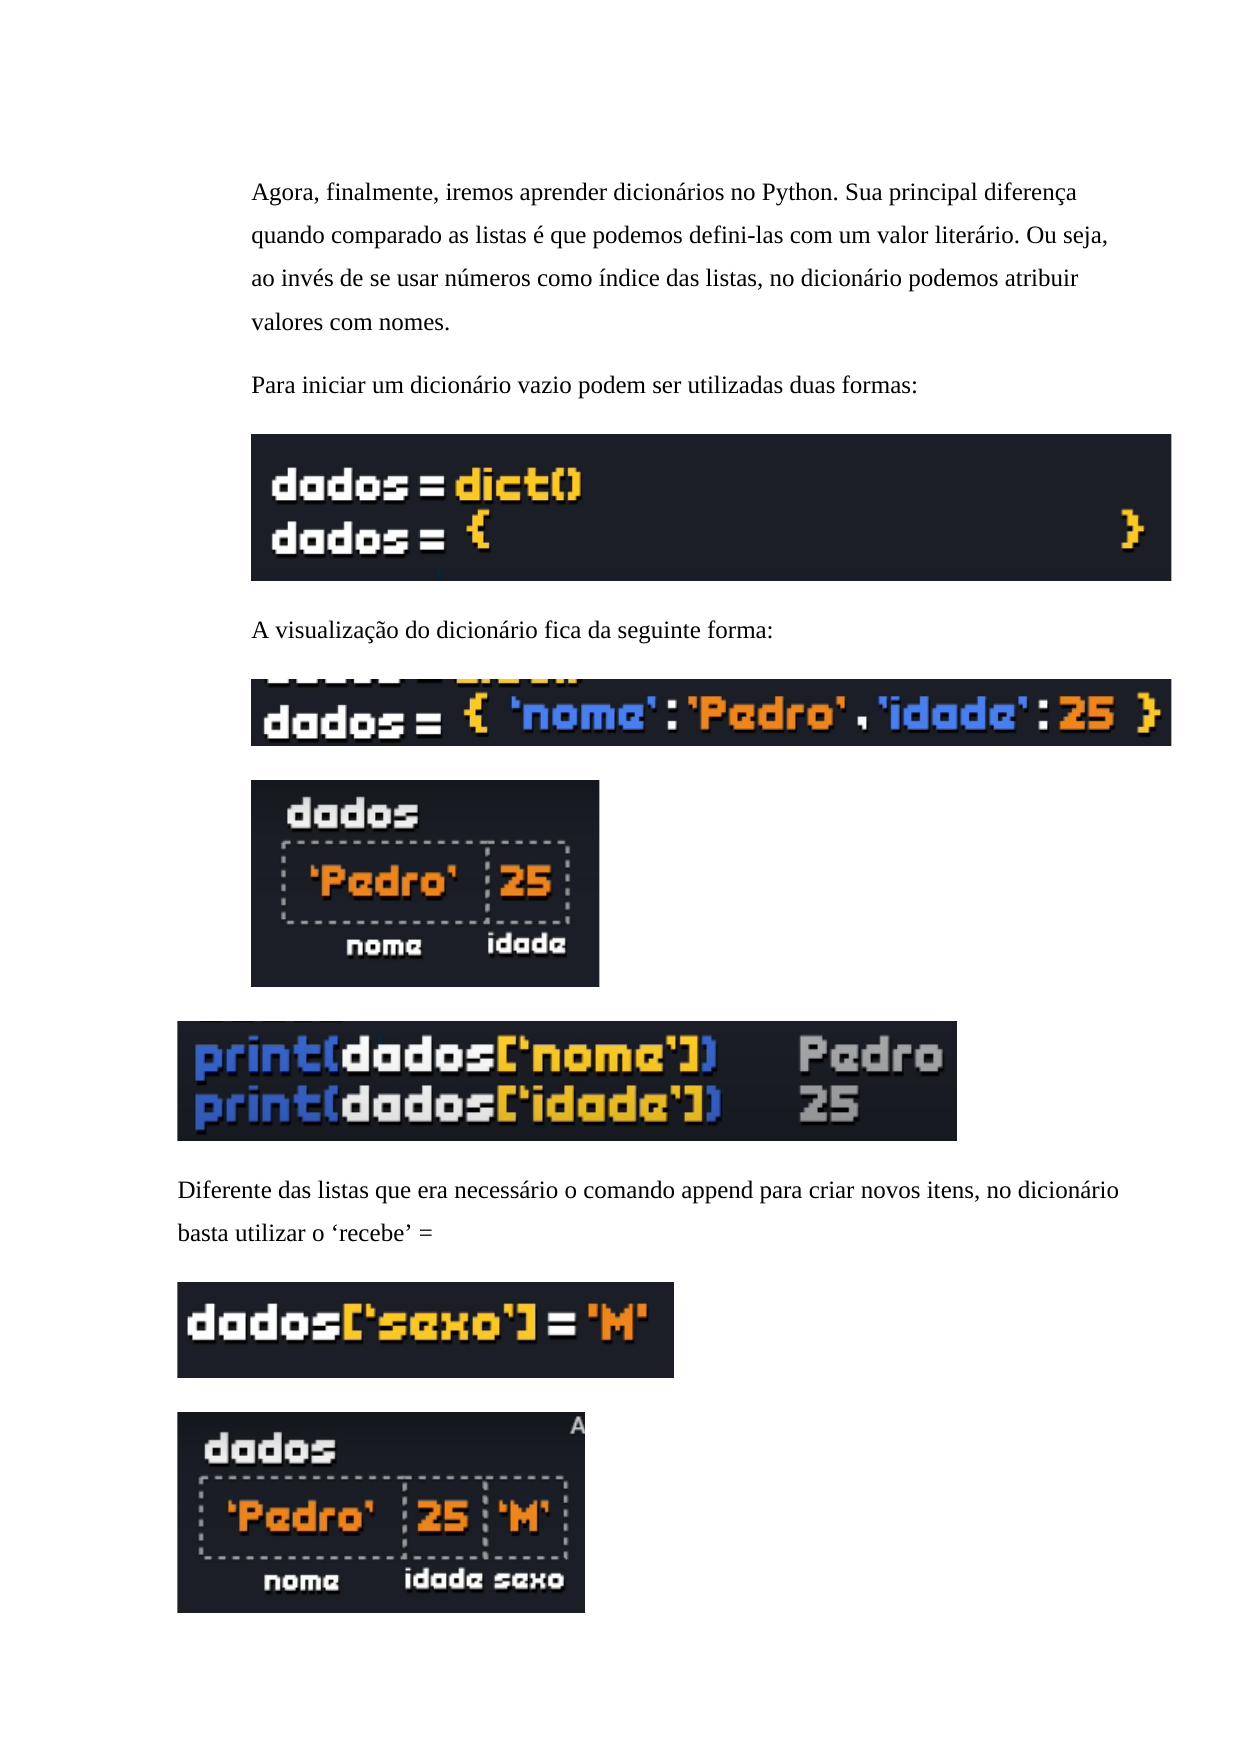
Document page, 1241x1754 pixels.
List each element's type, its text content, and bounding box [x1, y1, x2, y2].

text Diferente das listas que era necessário o comando append para criar novos itens, no dicionário basta utilizar o ‘recebe’ = [177, 1175, 1122, 1247]
text Para iniciar um dicionário vazio podem ser utilizadas duas formas: [251, 371, 1122, 399]
picture [251, 679, 1172, 746]
text Agora, finalmente, iremos aprender dicionários no Python. Sua principal diferença quando comparado as listas é que podemos defini-las com um valor literário. Ou seja, ao invés de se usar números como índice das listas, no dicionário podemos atribuir valores com nomes. [251, 177, 1122, 335]
picture [251, 434, 1172, 581]
text A visualização do dicionário fica da seguinte forma: [251, 615, 1122, 644]
picture [177, 1412, 585, 1613]
picture [177, 1282, 674, 1378]
picture [177, 1021, 957, 1141]
picture [251, 780, 600, 987]
